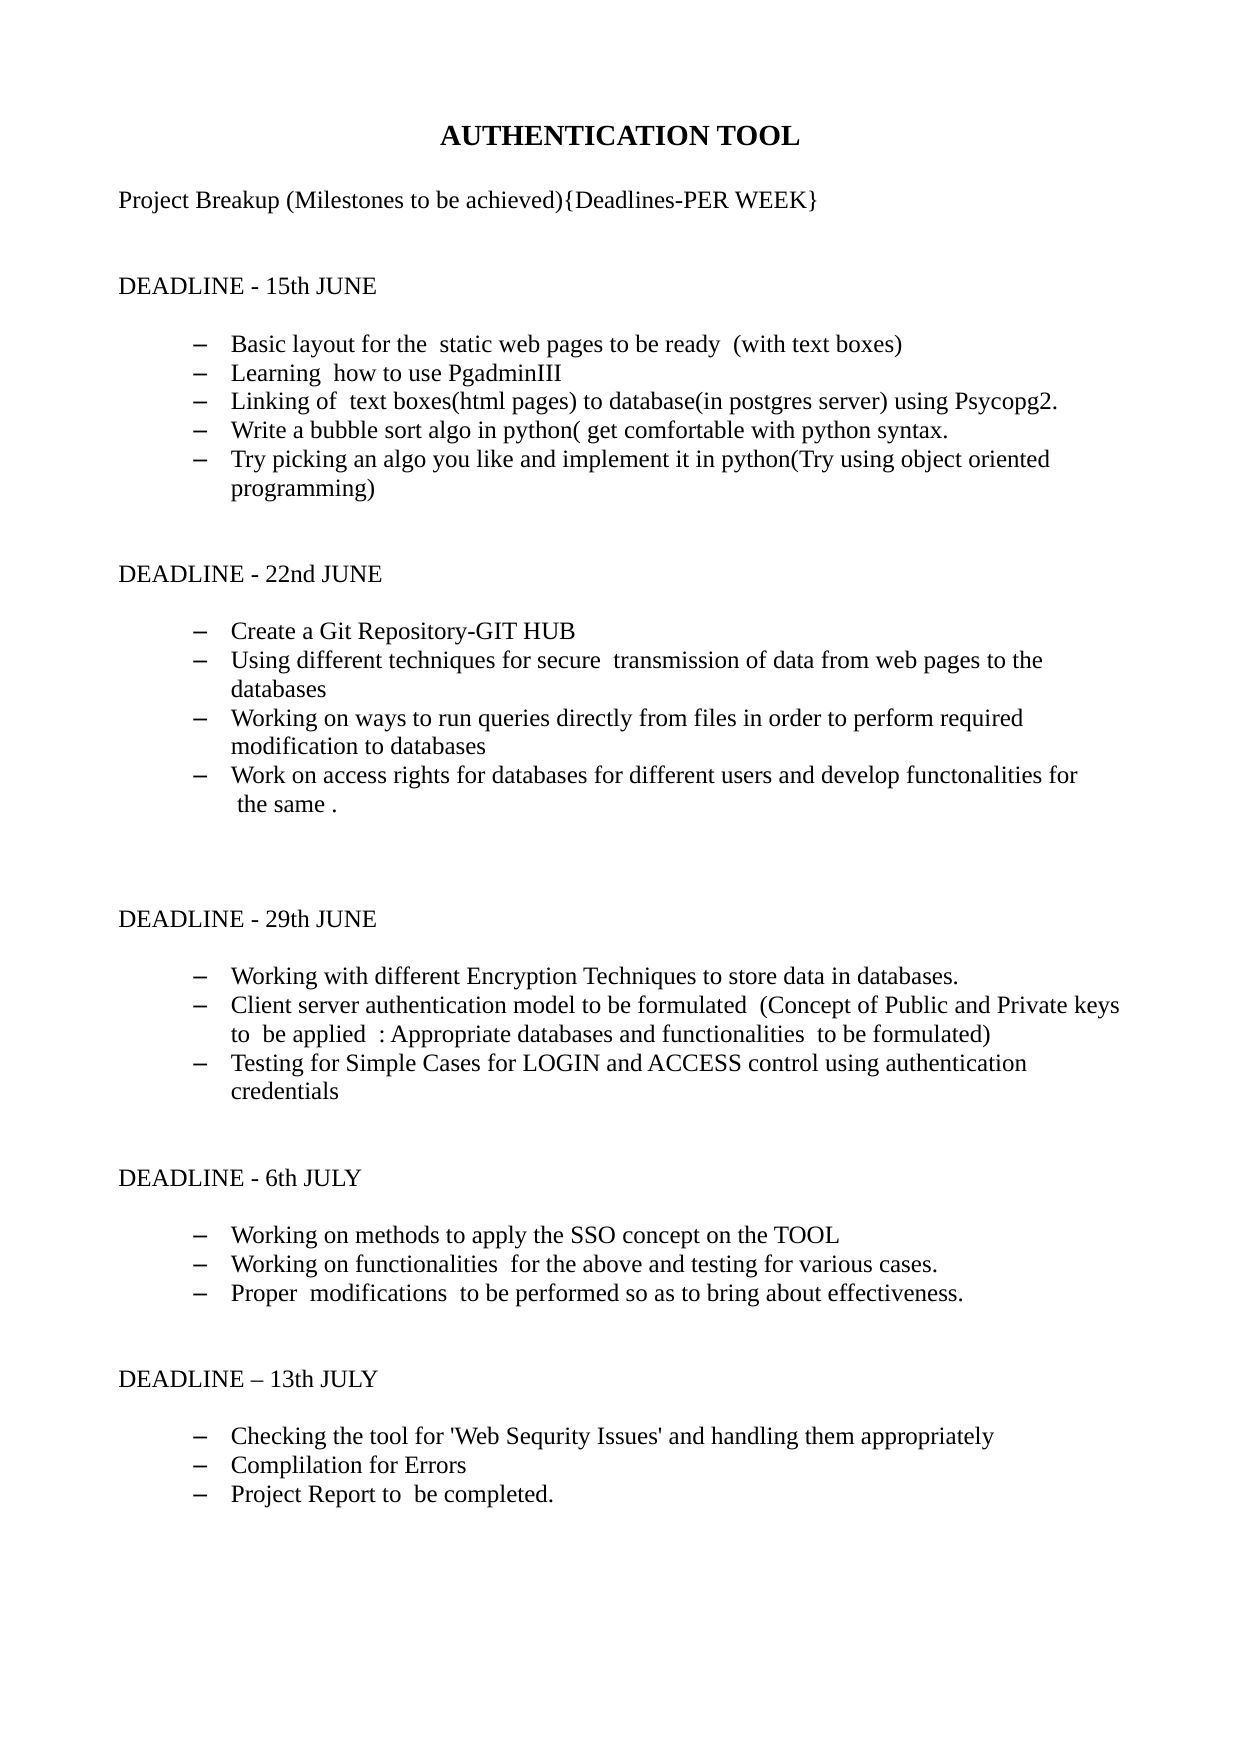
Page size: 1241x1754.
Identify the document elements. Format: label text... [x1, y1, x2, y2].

list Working with different Encryption Techniques to store data in databases. [193, 961, 1122, 990]
list Write a bubble sort algo in python( get comfortable with python syntax. [193, 415, 1122, 444]
list the same . [193, 789, 1122, 818]
list Checking the tool for 'Web Sequrity Issues' and handling them appropriately [193, 1421, 1122, 1450]
list Learning how to use PgadminIII [193, 358, 1122, 386]
text DEADLINE - 29th JUNE [118, 904, 1122, 933]
text Project Breakup (Milestones to be achieved){Deadlines-PER WEEK} [118, 185, 1122, 214]
list Complilation for Errors [193, 1450, 1122, 1479]
list Client server authentication model to be formulated (Concept of Public and Private keys to be applied : Appropriate databases and functionalities to be formulated) [193, 990, 1122, 1048]
text AUTHENTICATION TOOL [118, 118, 1122, 152]
list Proper modifications to be performed so as to bring about effectiveness. [193, 1278, 1122, 1306]
list Project Report to be completed. [193, 1479, 1122, 1508]
list Working on methods to apply the SSO concept on the TOOL [193, 1220, 1122, 1249]
text DEADLINE - 22nd JUNE [118, 559, 1122, 588]
list Testing for Simple Cases for LOGIN and ACCESS control using authentication credentials [193, 1048, 1122, 1105]
list Try picking an algo you like and implement it in python(Try using object oriented programming) [193, 444, 1122, 501]
list Basic layout for the static web pages to be ready (with text boxes) [193, 329, 1122, 358]
list Linking of text boxes(html pages) to database(in postgres server) using Psycopg2. [193, 386, 1122, 415]
list Working on ways to run queries directly from files in order to perform required modification to databases [193, 703, 1122, 760]
list Working on functionalities for the above and testing for various cases. [193, 1249, 1122, 1278]
text DEADLINE - 6th JULY [118, 1163, 1122, 1191]
list Create a Git Repository-GIT HUB [193, 616, 1122, 645]
text DEADLINE - 15th JUNE [118, 271, 1122, 300]
list Work on access rights for databases for different users and develop functonalities for [193, 760, 1122, 789]
list Using different techniques for secure transmission of data from web pages to the databases [193, 645, 1122, 703]
text DEADLINE – 13th JULY [118, 1364, 1122, 1393]
